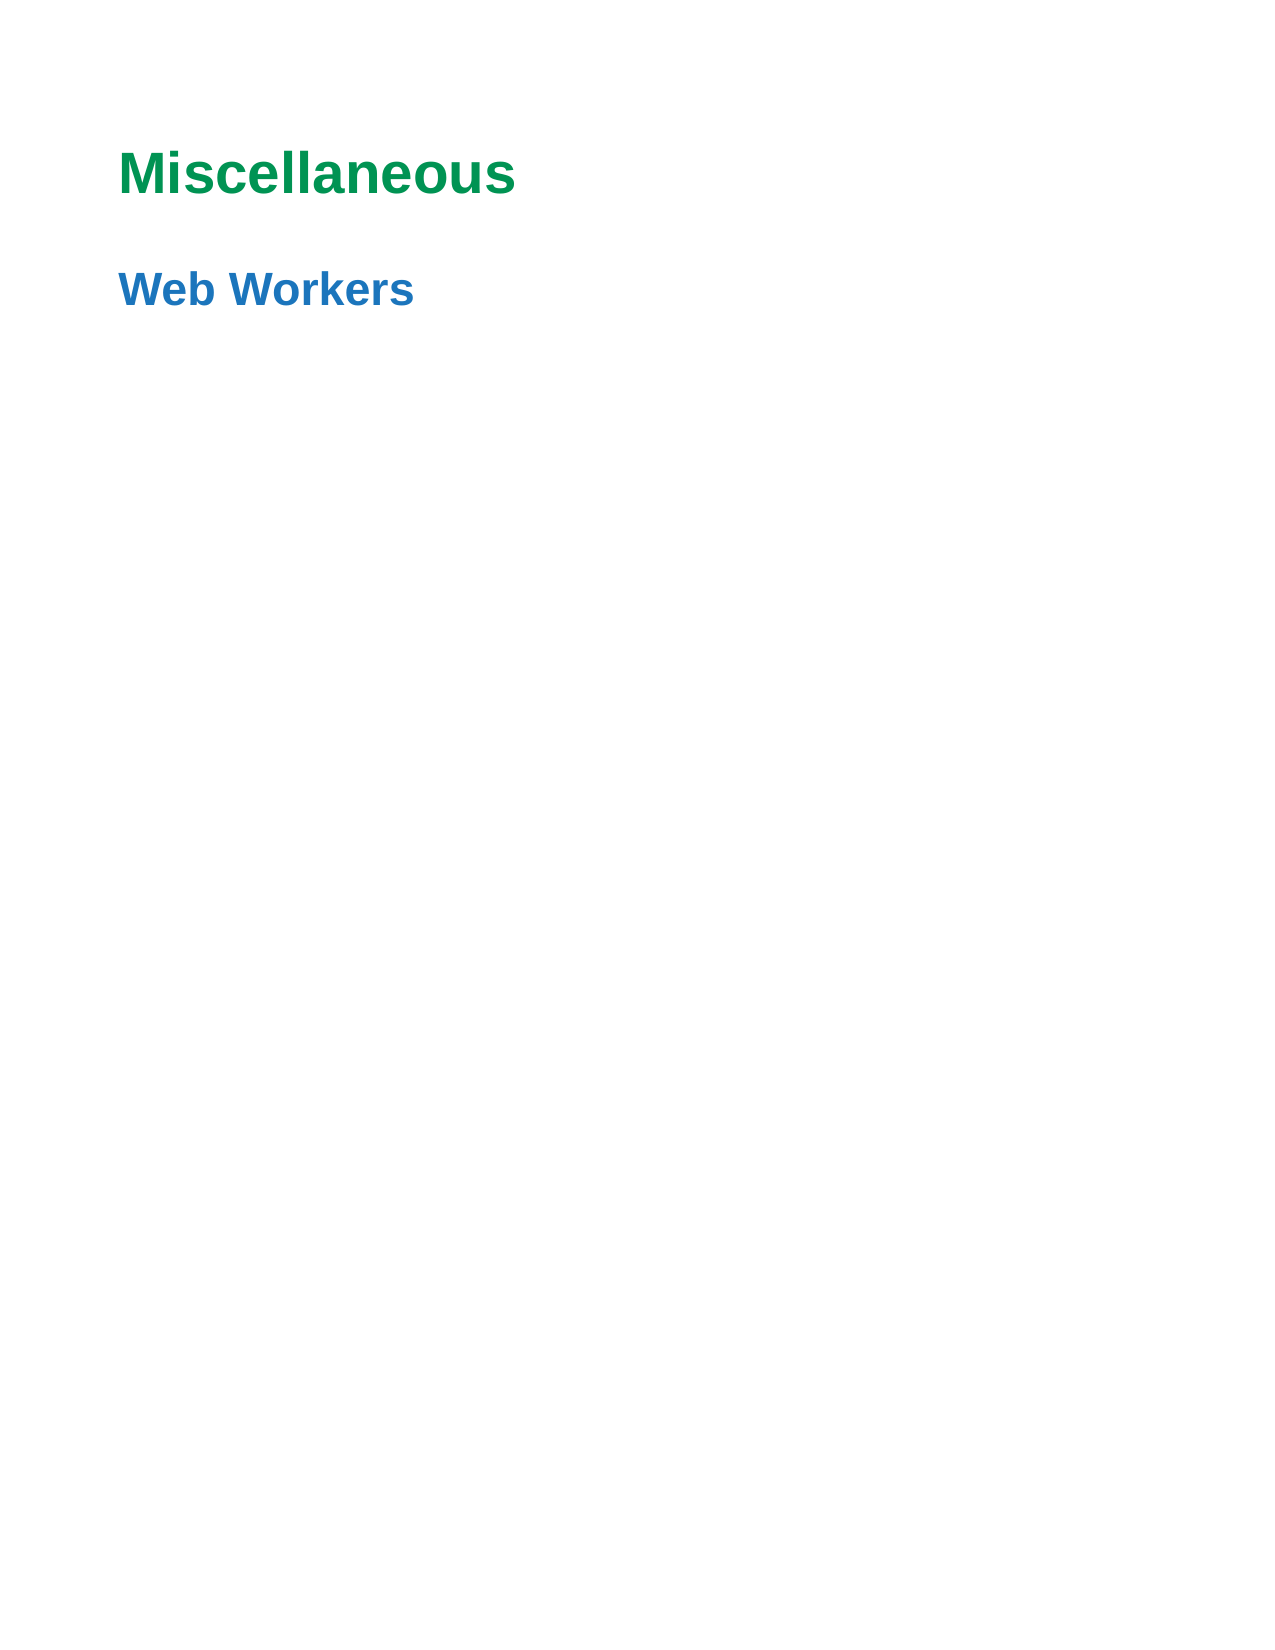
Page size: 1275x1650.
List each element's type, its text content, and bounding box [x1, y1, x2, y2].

subtitle Miscellaneous [118, 139, 1157, 206]
subtitle Web Workers [118, 262, 1157, 316]
